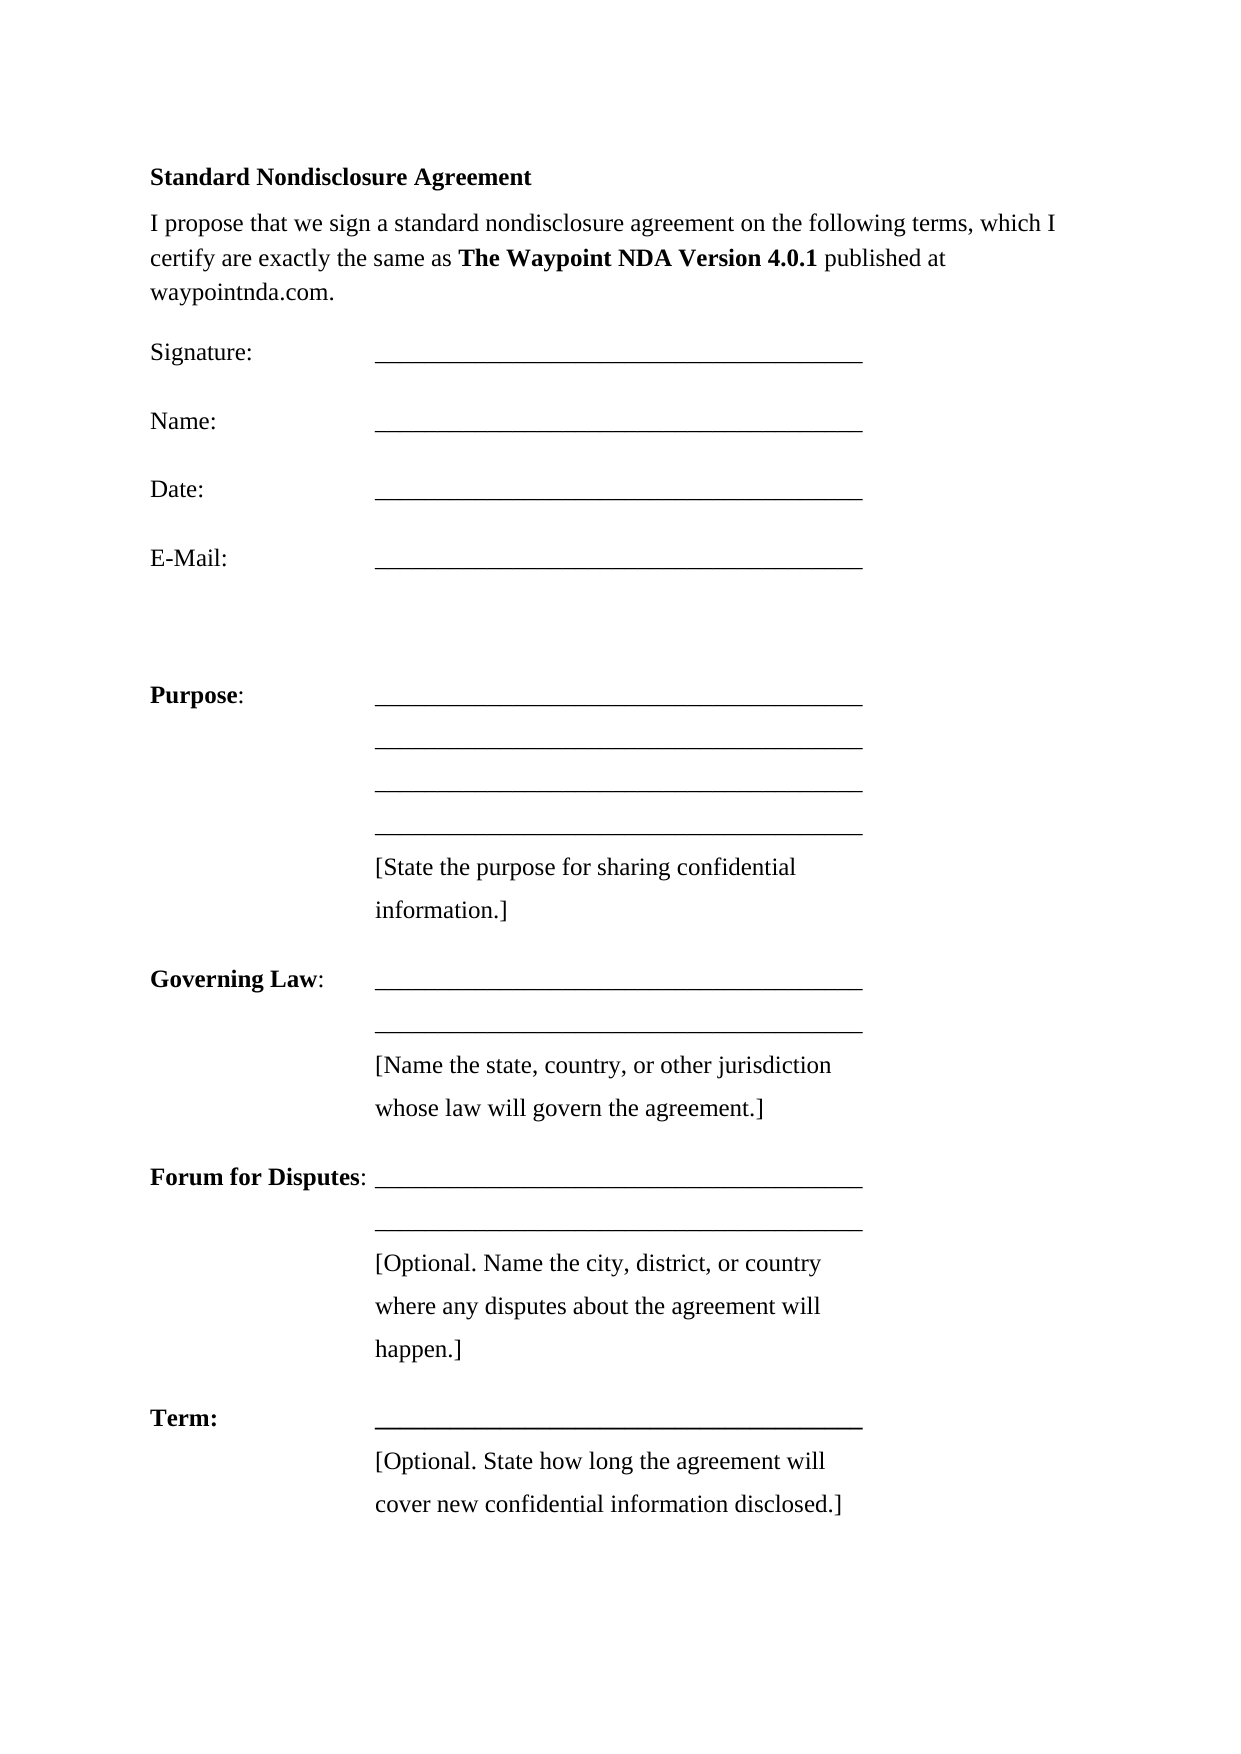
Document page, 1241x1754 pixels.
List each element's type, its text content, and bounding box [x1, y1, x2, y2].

text Purpose: _______________________________________ _______________________________________ _______________________________________ _______________________________________ [State the purpose for sharing confidential information.] [150, 680, 865, 924]
text E-Mail: _______________________________________ [150, 543, 1090, 572]
text Signature: _______________________________________ [150, 337, 1090, 366]
text Name: _______________________________________ [150, 406, 1090, 434]
text Governing Law: _______________________________________ _______________________________________ [Name the state, country, or other jurisdiction whose law will govern the agreement.] [150, 964, 865, 1122]
text I propose that we sign a standard nondisclosure agreement on the following terms, which I certify are exactly the same as The Waypoint NDA Version 4.0.1 published at waypointnda.com. [150, 208, 1090, 306]
text Date: _______________________________________ [150, 474, 1090, 503]
text Forum for Disputes: _______________________________________ _______________________________________ [Optional. Name the city, district, or country where any disputes about the agreement will happen.] [150, 1162, 865, 1363]
text Standard Nondisclosure Agreement [150, 162, 1090, 191]
text Term: _______________________________________ [Optional. State how long the agreement will cover new confidential information disclosed.] [150, 1403, 865, 1518]
